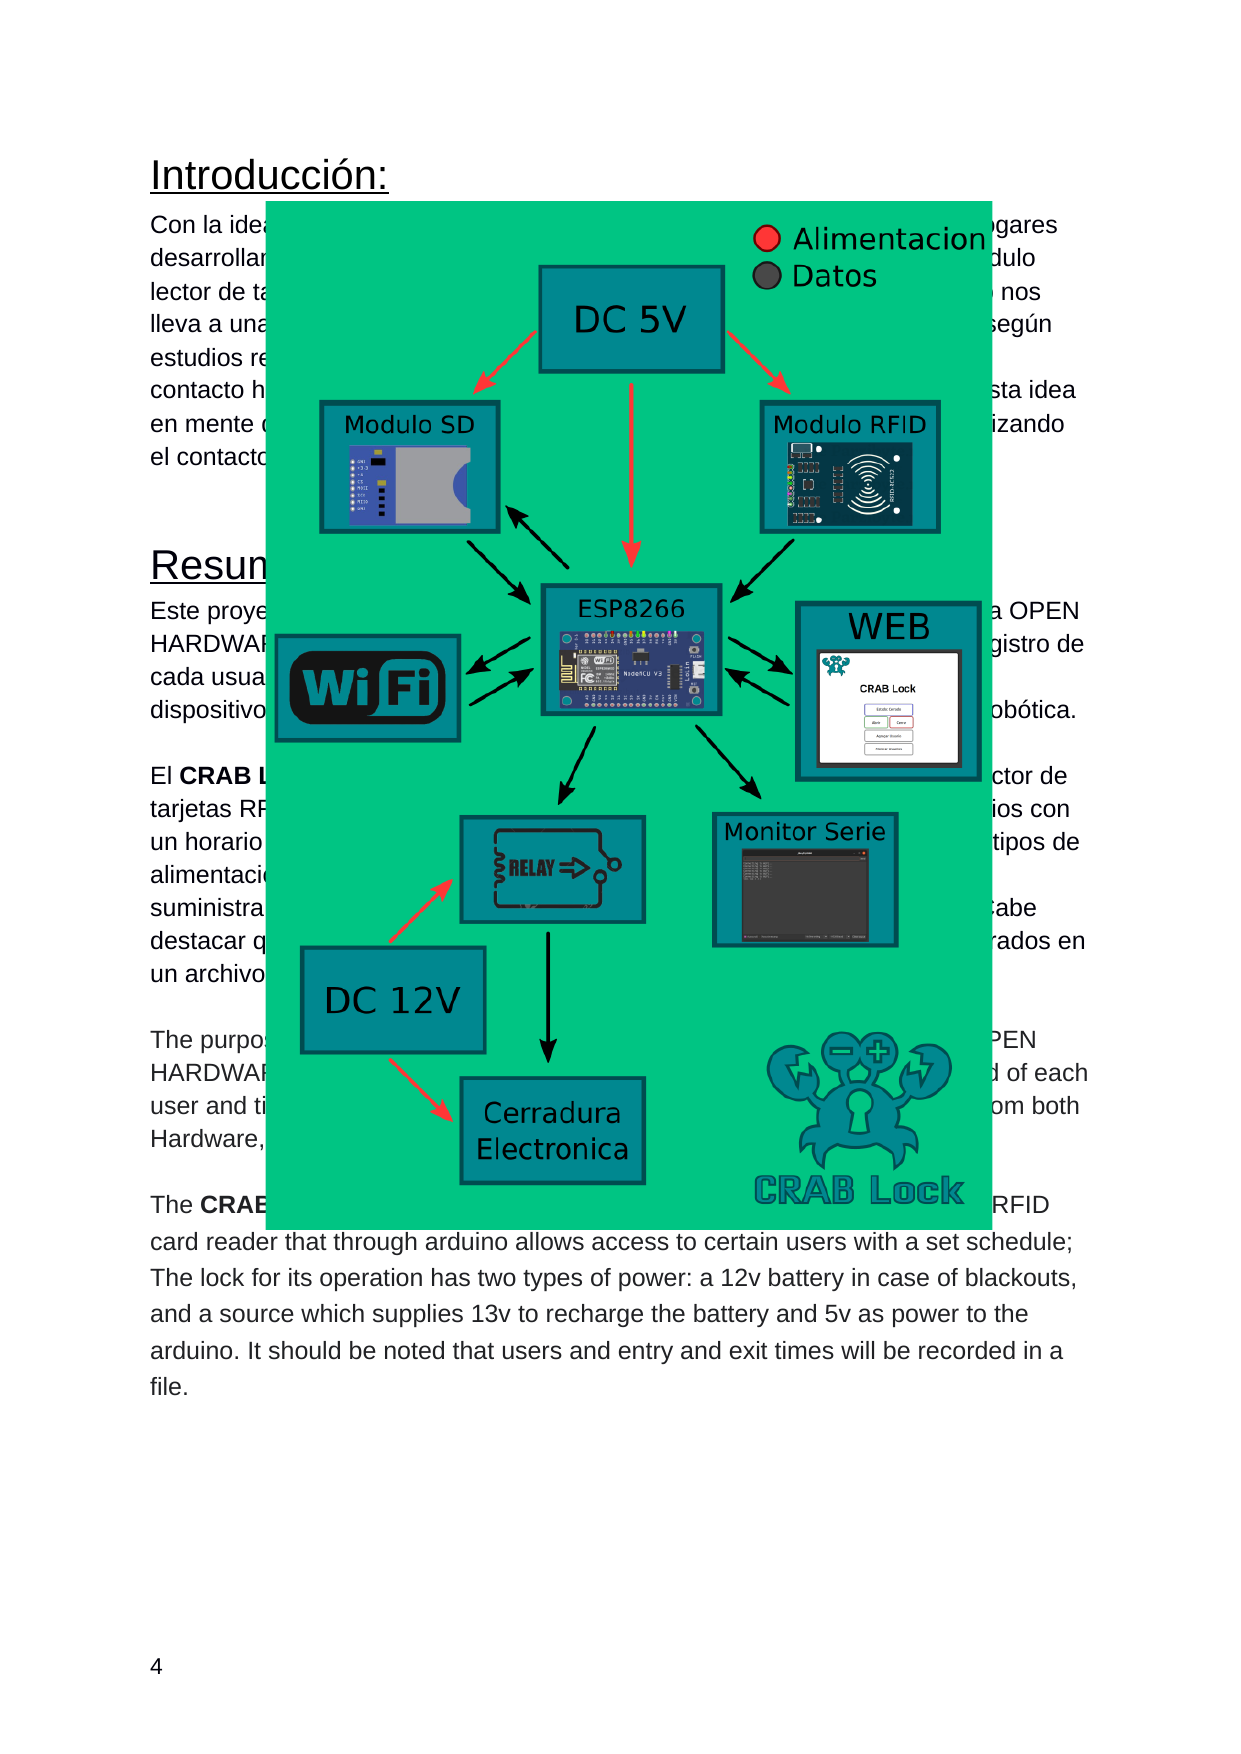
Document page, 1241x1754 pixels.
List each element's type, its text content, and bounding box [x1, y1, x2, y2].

text El CRAB Lock (Control and Registry Arduino Based Lock):consiste de un lector de tarjetas RFID que a través de arduino permite acceso a determinados usuarios con un horario establecido; la cerradura para su funcionamiento dispone de dos tipos de alimentación: una batería de 12v en caso de apagones, y una fuente la cual suministra 13v para recargar la batería y 5v como alimentación al arduino. Cabe destacar que los usuarios y los horarios de entrada y salida quedarán registrados en un archivo. [150, 761, 265, 988]
text The purpose of this project is the construction within the framework of the OPEN HARDWARE (adaptable) culture of an "intelligent lock" which allows a record of each user and time of access. Integrating various techniques, devices and tools from both Hardware, Software, Programming and Robotics. [993, 1025, 1090, 1153]
text Con la idea de hacer un sistema más higiénico para las oficinas o incluso hogares desarrollamos un sistema de control y registro de acceso a través de un módulo lector de tarjetas y tags RFID. la emergencia sanitaria que estamos viviendo nos lleva a una necesidad por tener a mayor higiene posible en todo momento, según estudios realizados se llegó a la conclusión que uno de los objetos con más contacto humano son las puertas (más específicamente los pestillos), con esta idea en mente desarrollamos un sistema que nos permite abrir las puertas minimizando el contacto con la misma. [150, 210, 265, 470]
text Este proyecto tiene como propósito la construcción en el marco de la cultura OPEN HARDWARE(adaptable) de una “cerradura inteligente” la cual permite un registro de cada usuario y hora de acceso del mismo. Integrando diversas técnicas, dispositivos y herramientas tanto de Hardware, Software, Programación y Robótica. [150, 596, 265, 723]
text Con la idea de hacer un sistema más higiénico para las oficinas o incluso hogares desarrollamos un sistema de control y registro de acceso a través de un módulo lector de tarjetas y tags RFID. la emergencia sanitaria que estamos viviendo nos lleva a una necesidad por tener a mayor higiene posible en todo momento, según estudios realizados se llegó a la conclusión que uno de los objetos con más contacto humano son las puertas (más específicamente los pestillos), con esta idea en mente desarrollamos un sistema que nos permite abrir las puertas minimizando el contacto con la misma. [993, 210, 1090, 470]
text Resumen [150, 541, 265, 582]
subtitle Introducción: [150, 150, 1090, 198]
text Resumen [150, 584, 265, 588]
text El CRAB Lock (Control and Registry Arduino Based Lock):consiste de un lector de tarjetas RFID que a través de arduino permite acceso a determinados usuarios con un horario establecido; la cerradura para su funcionamiento dispone de dos tipos de alimentación: una batería de 12v en caso de apagones, y una fuente la cual suministra 13v para recargar la batería y 5v como alimentación al arduino. Cabe destacar que los usuarios y los horarios de entrada y salida quedarán registrados en un archivo. [993, 761, 1090, 988]
text The purpose of this project is the construction within the framework of the OPEN HARDWARE (adaptable) culture of an "intelligent lock" which allows a record of each user and time of access. Integrating various techniques, devices and tools from both Hardware, Software, Programming and Robotics. [150, 1025, 265, 1153]
text The CRAB Lock (Control and Registry Arduino Based Lock): consists of an RFID card reader that through arduino allows access to certain users with a set schedule; The lock for its operation has two types of power: a 12v battery in case of blackouts, and a source which supplies 13v to recharge the battery and 5v as power to the arduino. It should be noted that users and entry and exit times will be recorded in a file. [150, 1190, 1090, 1401]
picture [265, 201, 993, 1230]
text Este proyecto tiene como propósito la construcción en el marco de la cultura OPEN HARDWARE(adaptable) de una “cerradura inteligente” la cual permite un registro de cada usuario y hora de acceso del mismo. Integrando diversas técnicas, dispositivos y herramientas tanto de Hardware, Software, Programación y Robótica. [993, 596, 1090, 723]
text Resumen [993, 541, 1090, 588]
